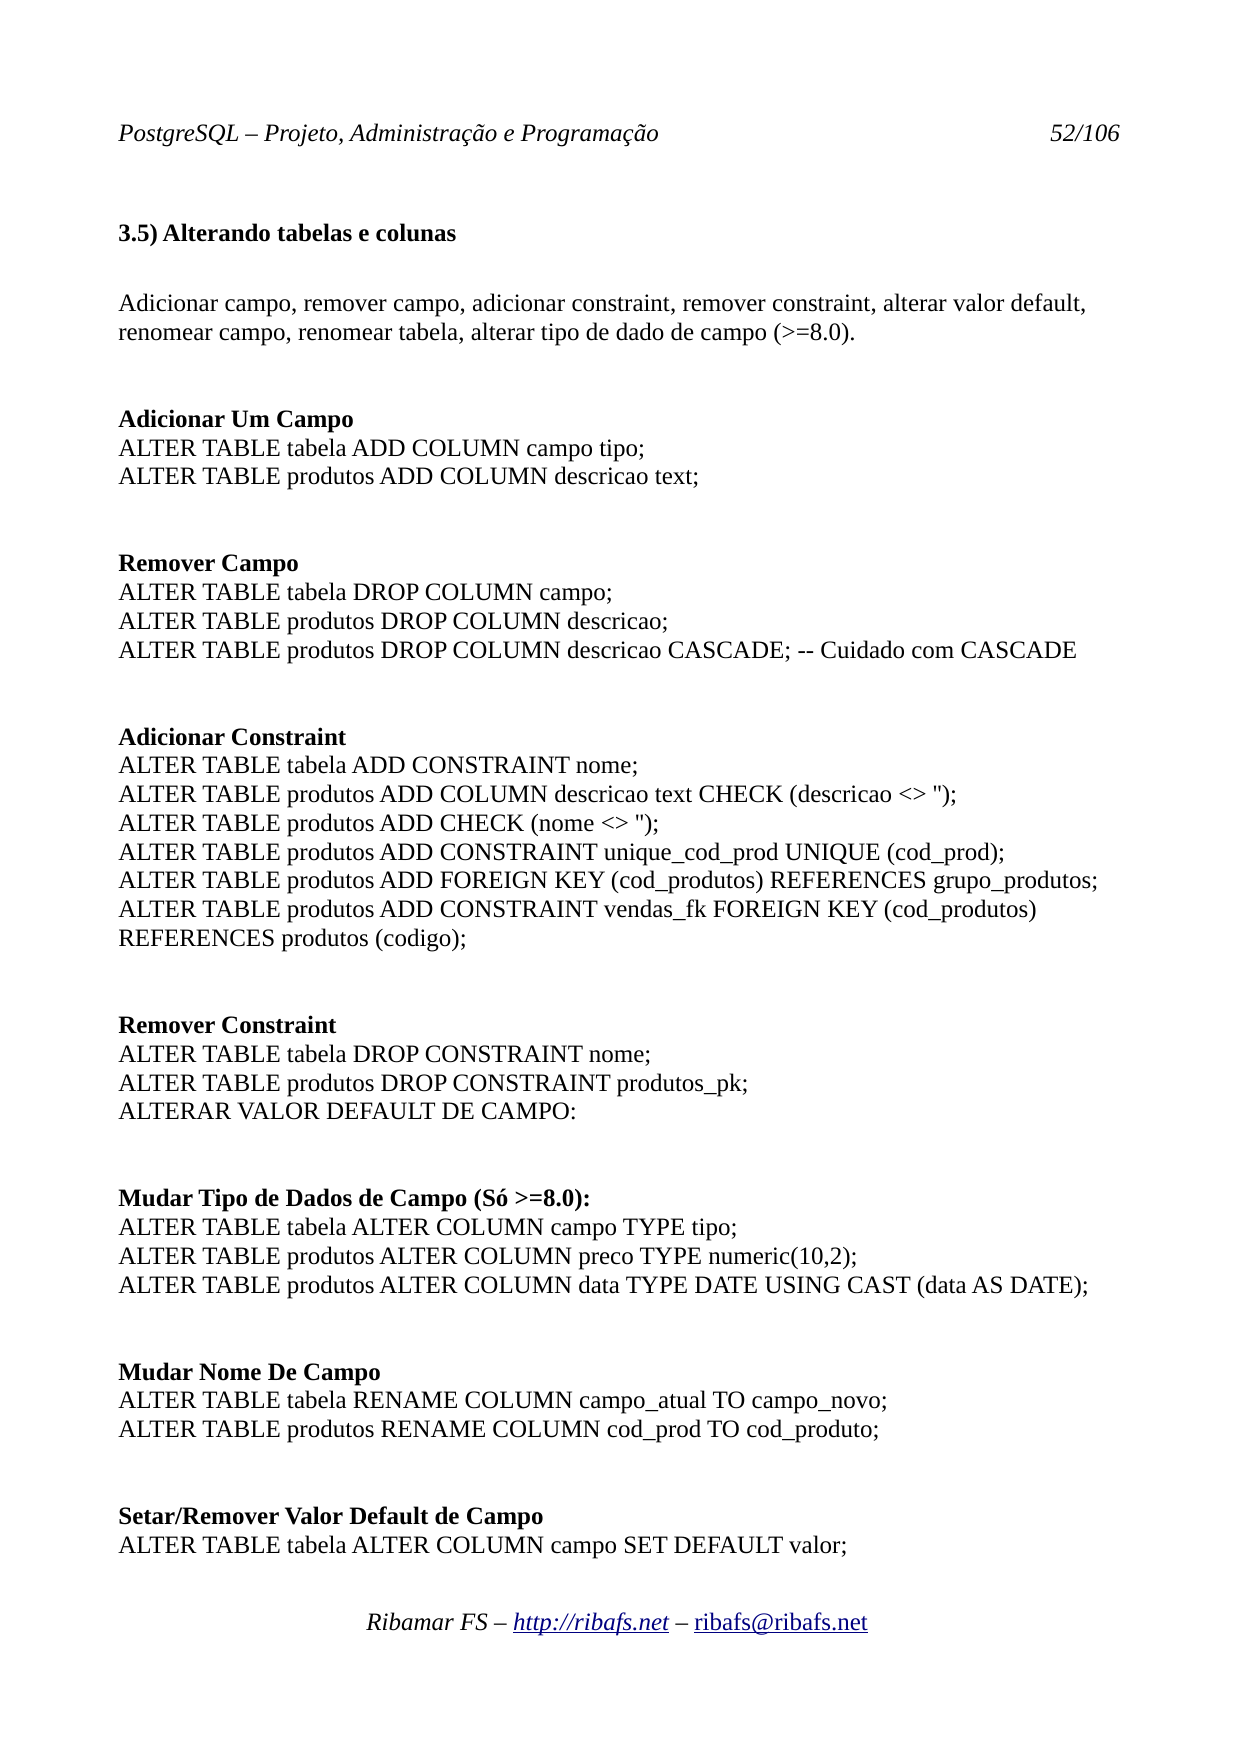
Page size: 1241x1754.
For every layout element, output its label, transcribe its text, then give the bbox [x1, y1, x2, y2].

text Setar/Remover Valor Default de Campo ALTER TABLE tabela ALTER COLUMN campo SET DEFAULT valor; [118, 1501, 1122, 1559]
text Adicionar campo, remover campo, adicionar constraint, remover constraint, alterar valor default, renomear campo, renomear tabela, alterar tipo de dado de campo (>=8.0). [118, 288, 1122, 346]
text 3.5) Alterando tabelas e colunas [118, 218, 1122, 246]
text Adicionar Constraint ALTER TABLE tabela ADD CONSTRAINT nome; ALTER TABLE produtos ADD COLUMN descricao text CHECK (descricao <> ''); ALTER TABLE produtos ADD CHECK (nome <> ''); ALTER TABLE produtos ADD CONSTRAINT unique_cod_prod UNIQUE (cod_prod); ALTER TABLE produtos ADD FOREIGN KEY (cod_produtos) REFERENCES grupo_produtos; ALTER TABLE produtos ADD CONSTRAINT vendas_fk FOREIGN KEY (cod_produtos) REFERENCES produtos (codigo); [118, 722, 1122, 952]
text Mudar Nome De Campo ALTER TABLE tabela RENAME COLUMN campo_atual TO campo_novo; ALTER TABLE produtos RENAME COLUMN cod_prod TO cod_produto; [118, 1357, 1122, 1443]
text Remover Campo ALTER TABLE tabela DROP COLUMN campo; ALTER TABLE produtos DROP COLUMN descricao; ALTER TABLE produtos DROP COLUMN descricao CASCADE; -- Cuidado com CASCADE [118, 548, 1122, 663]
text Remover Constraint ALTER TABLE tabela DROP CONSTRAINT nome; ALTER TABLE produtos DROP CONSTRAINT produtos_pk; ALTERAR VALOR DEFAULT DE CAMPO: [118, 1010, 1122, 1125]
text Mudar Tipo de Dados de Campo (Só >=8.0): ALTER TABLE tabela ALTER COLUMN campo TYPE tipo; ALTER TABLE produtos ALTER COLUMN preco TYPE numeric(10,2); ALTER TABLE produtos ALTER COLUMN data TYPE DATE USING CAST (data AS DATE); [118, 1183, 1122, 1298]
text Adicionar Um Campo ALTER TABLE tabela ADD COLUMN campo tipo; ALTER TABLE produtos ADD COLUMN descricao text; [118, 404, 1122, 490]
